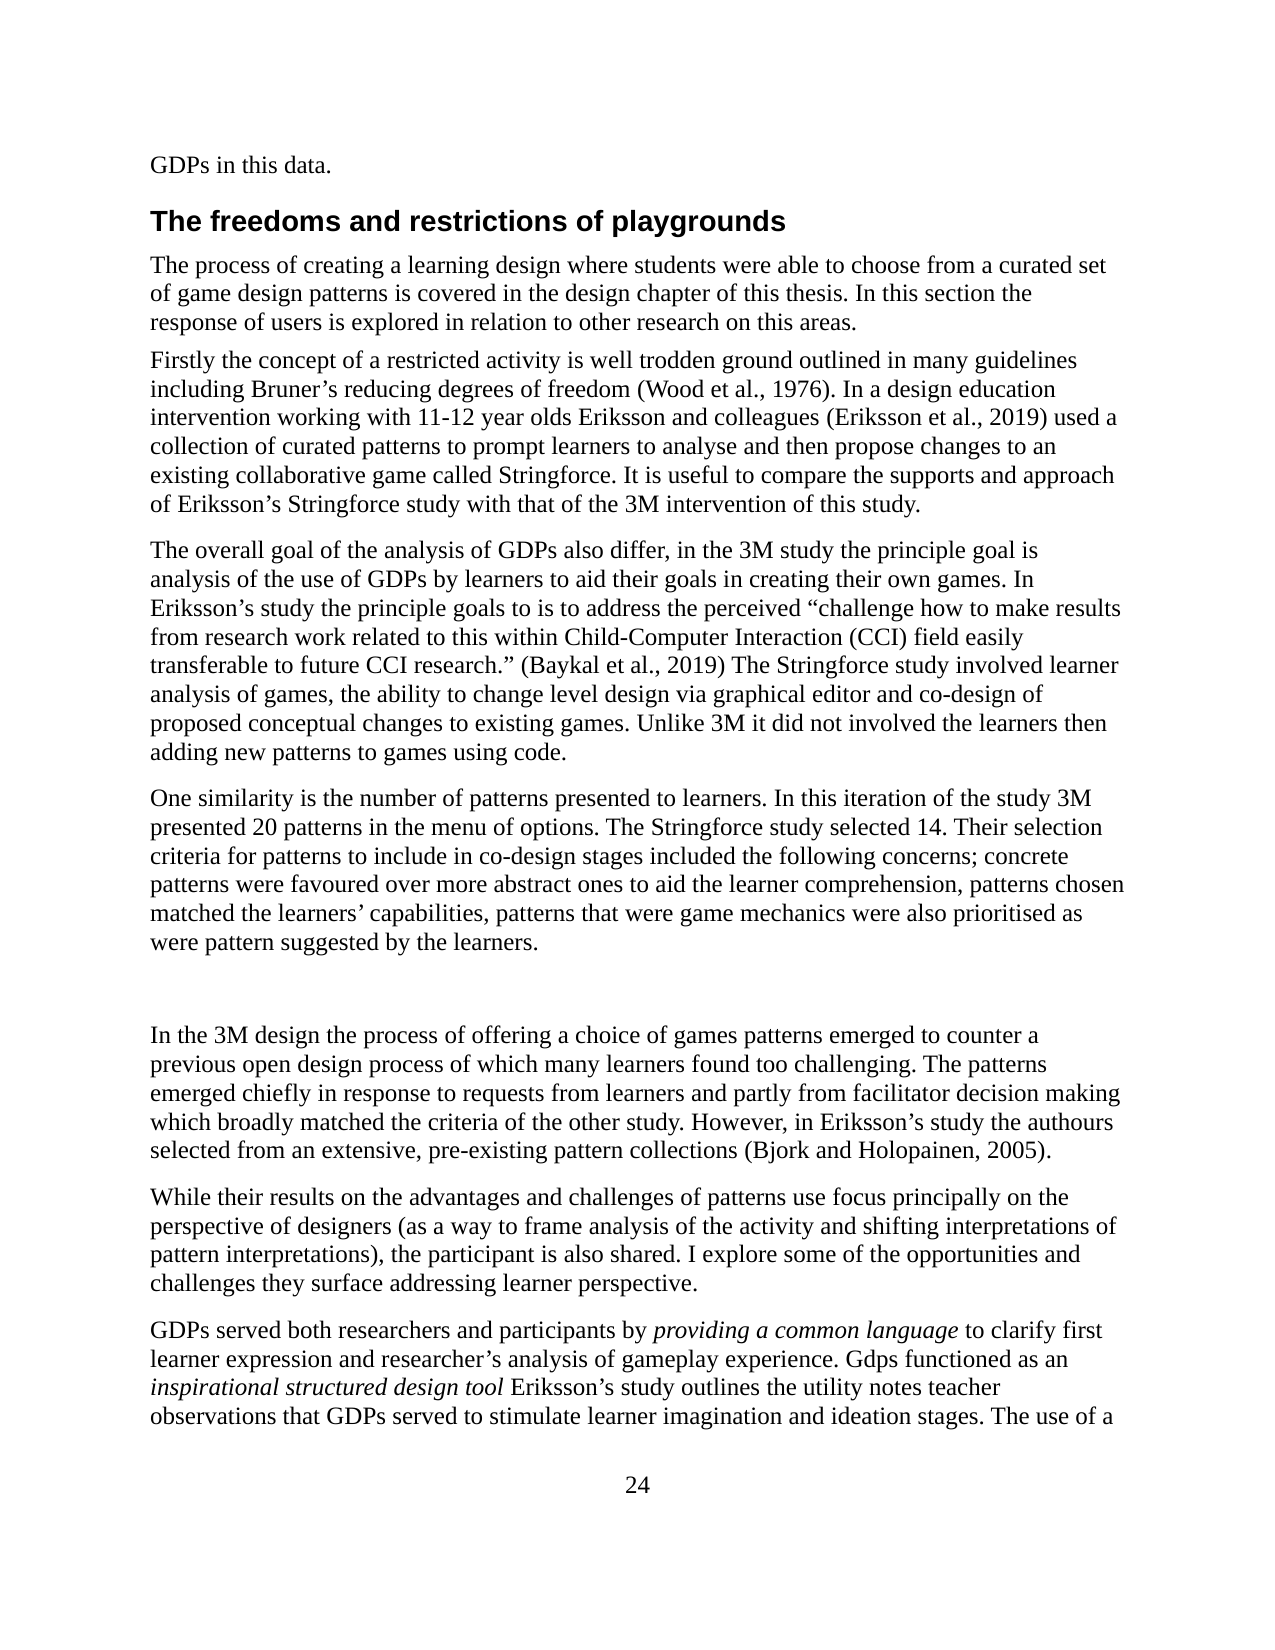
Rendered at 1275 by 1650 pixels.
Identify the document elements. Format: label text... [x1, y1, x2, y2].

text While their results on the advantages and challenges of patterns use focus principally on the perspective of designers (as a way to frame analysis of the activity and shifting interpretations of pattern interpretations), the participant is also shared. I explore some of the opportunities and challenges they surface addressing learner perspective. [150, 1182, 1125, 1297]
text Firstly the concept of a restricted activity is well trodden ground outlined in many guidelines including Bruner’s reducing degrees of freedom (Wood et al., 1976). In a design education intervention working with 11-12 year olds Eriksson and colleagues (Eriksson et al., 2019) used a collection of curated patterns to prompt learners to analyse and then propose changes to an existing collaborative game called Stringforce. It is useful to compare the supports and approach of Eriksson’s Stringforce study with that of the 3M intervention of this study. [150, 345, 1125, 517]
text In the 3M design the process of offering a choice of games patterns emerged to counter a previous open design process of which many learners found too challenging. The patterns emerged chiefly in response to requests from learners and partly from facilitator decision making which broadly matched the criteria of the other study. However, in Eriksson’s study the authours selected from an extensive, pre-existing pattern collections (Bjork and Holopainen, 2005). [150, 1020, 1125, 1164]
text The overall goal of the analysis of GDPs also differ, in the 3M study the principle goal is analysis of the use of GDPs by learners to aid their goals in creating their own games. In Eriksson’s study the principle goals to is to address the perceived “challenge how to make results from research work related to this within Child-Computer Interaction (CCI) field easily transferable to future CCI research.” (Baykal et al., 2019) The Stringforce study involved learner analysis of games, the ability to change level design via graphical editor and co-design of proposed conceptual changes to existing games. Unlike 3M it did not involved the learners then adding new patterns to games using code. [150, 535, 1125, 765]
text The process of creating a learning design where students were able to choose from a curated set of game design patterns is covered in the design chapter of this thesis. In this section the response of users is explored in relation to other research on this areas. [150, 250, 1125, 336]
text GDPs in this data. [150, 150, 1125, 179]
text GDPs served both researchers and participants by providing a common language to clarify first learner expression and researcher’s analysis of gameplay experience. Gdps functioned as an inspirational structured design tool Eriksson’s study outlines the utility notes teacher observations that GDPs served to stimulate learner imagination and ideation stages. The use of a [150, 1315, 1125, 1430]
text One similarity is the number of patterns presented to learners. In this iteration of the study 3M presented 20 patterns in the menu of options. The Stringforce study selected 14. Their selection criteria for patterns to include in co-design stages included the following concerns; concrete patterns were favoured over more abstract ones to aid the learner comprehension, patterns chosen matched the learners’ capabilities, patterns that were game mechanics were also prioritised as were pattern suggested by the learners. [150, 783, 1125, 956]
subtitle The freedoms and restrictions of playgrounds [150, 204, 1125, 237]
